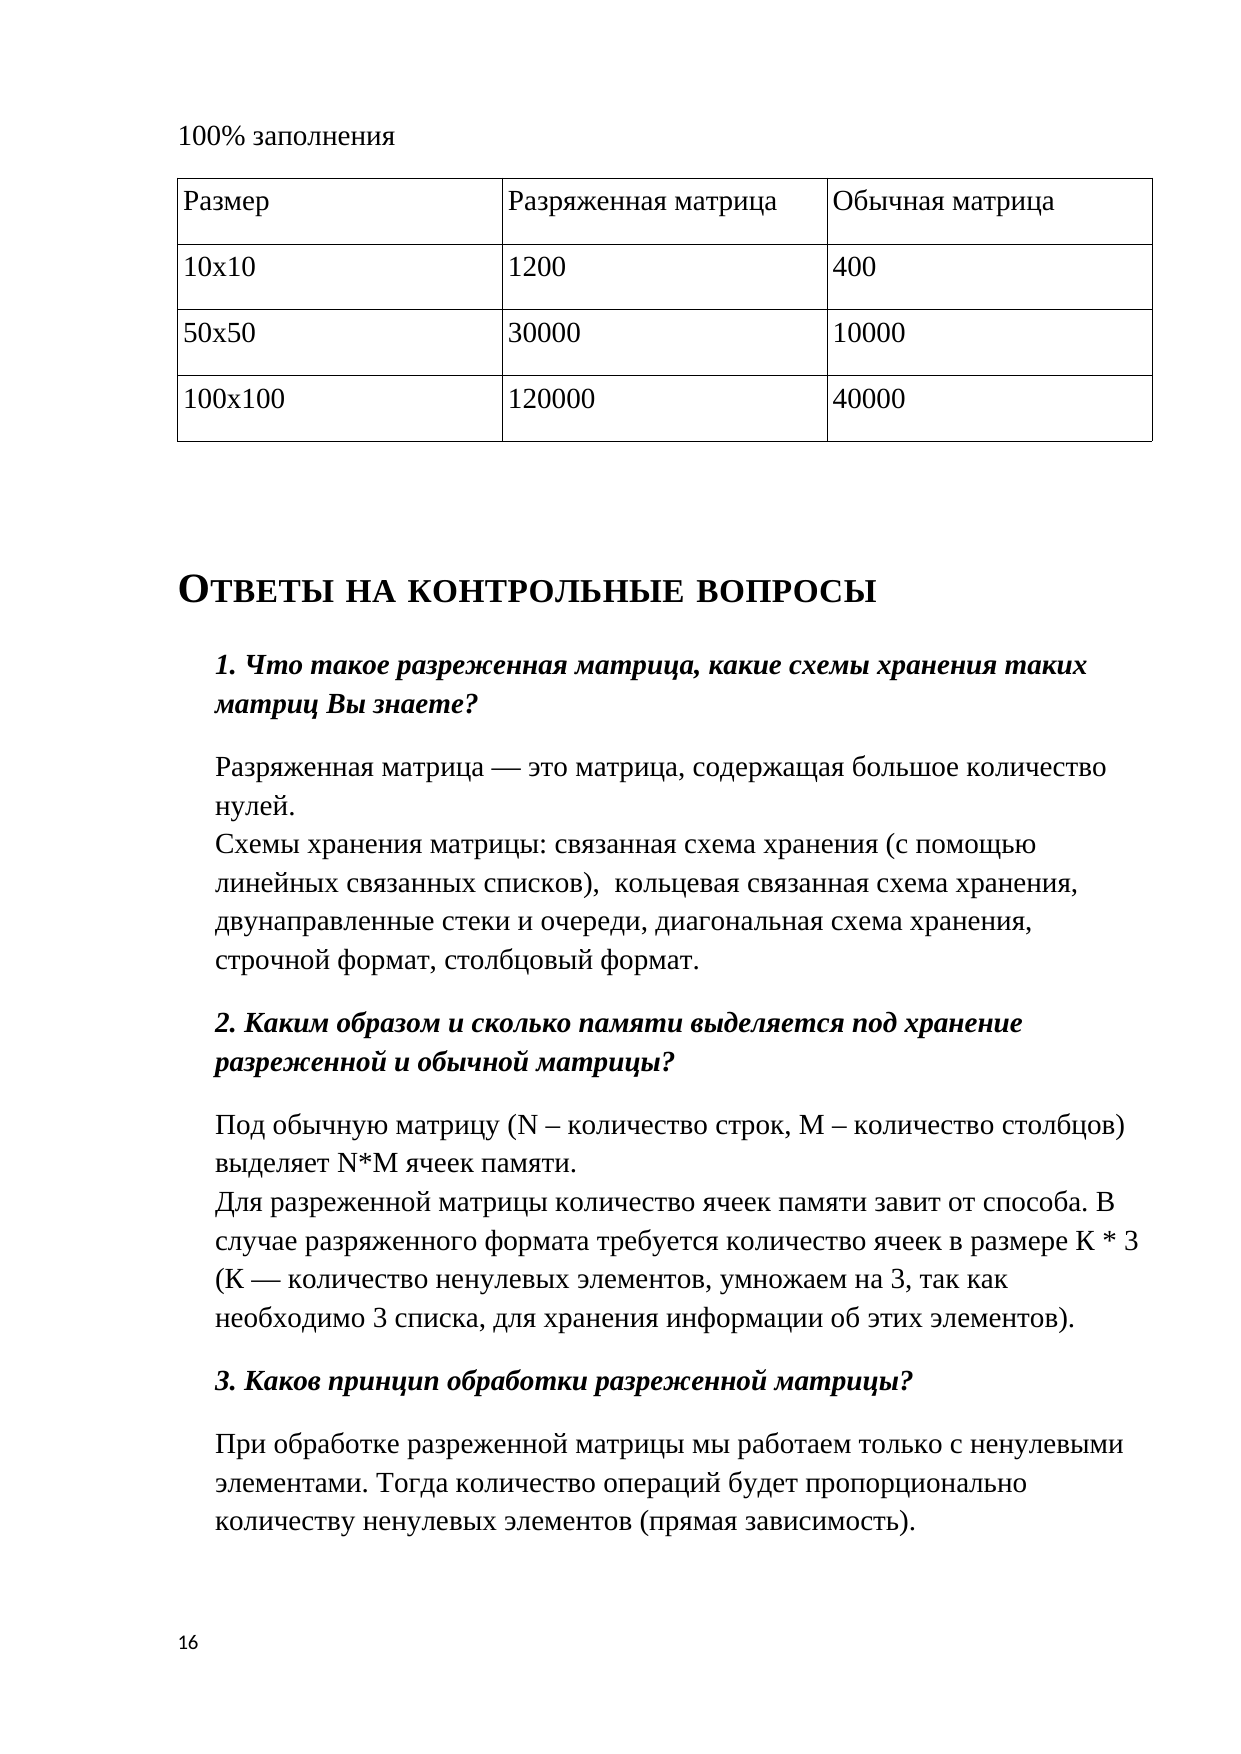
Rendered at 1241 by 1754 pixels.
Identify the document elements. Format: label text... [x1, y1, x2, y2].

table_cell 40000 [828, 376, 1152, 441]
text 100% заполнения [177, 118, 1152, 152]
list Разряженная матрица — это матрица, содержащая большое количество нулей. Схемы хранения матрицы: связанная схема хранения (с помощью линейных связанных списков), кольцевая связанная схема хранения, двунаправленные стеки и очереди, диагональная схема хранения, строчной формат, столбцовый формат. [215, 749, 1152, 975]
table_cell 100x100 [178, 376, 502, 441]
table_header Обычная матрица [828, 179, 1152, 243]
table_header Размер [178, 179, 502, 243]
table_cell 120000 [503, 376, 827, 441]
table_cell 10000 [828, 310, 1152, 375]
list 2. Каким образом и сколько памяти выделяется под хранение разреженной и обычной матрицы? [215, 1005, 1152, 1077]
table_cell 50x50 [178, 310, 502, 375]
table_cell 400 [828, 245, 1152, 309]
subtitle Ответы на контрольные вопросы [177, 563, 1152, 611]
table_cell 10x10 [178, 245, 502, 309]
list 1. Что такое разреженная матрица, какие схемы хранения таких матриц Вы знаете? [215, 647, 1152, 719]
list При обработке разреженной матрицы мы работаем только с ненулевыми элементами. Тогда количество операций будет пропорционально количеству ненулевых элементов (прямая зависимость). [215, 1426, 1152, 1537]
table_header Разряженная матрица [503, 179, 827, 243]
table_cell 30000 [503, 310, 827, 375]
list Под обычную матрицу (N – количество строк, M – количество столбцов) выделяет N*M ячеек памяти. Для разреженной матрицы количество ячеек памяти завит от способа. В случае разряженного формата требуется количество ячеек в размере К * 3 (К — количество ненулевых элементов, умножаем на 3, так как необходимо 3 списка, для хранения информации об этих элементов). [215, 1107, 1152, 1333]
table_cell 1200 [503, 245, 827, 309]
list 3. Каков принцип обработки разреженной матрицы? [215, 1363, 1152, 1397]
